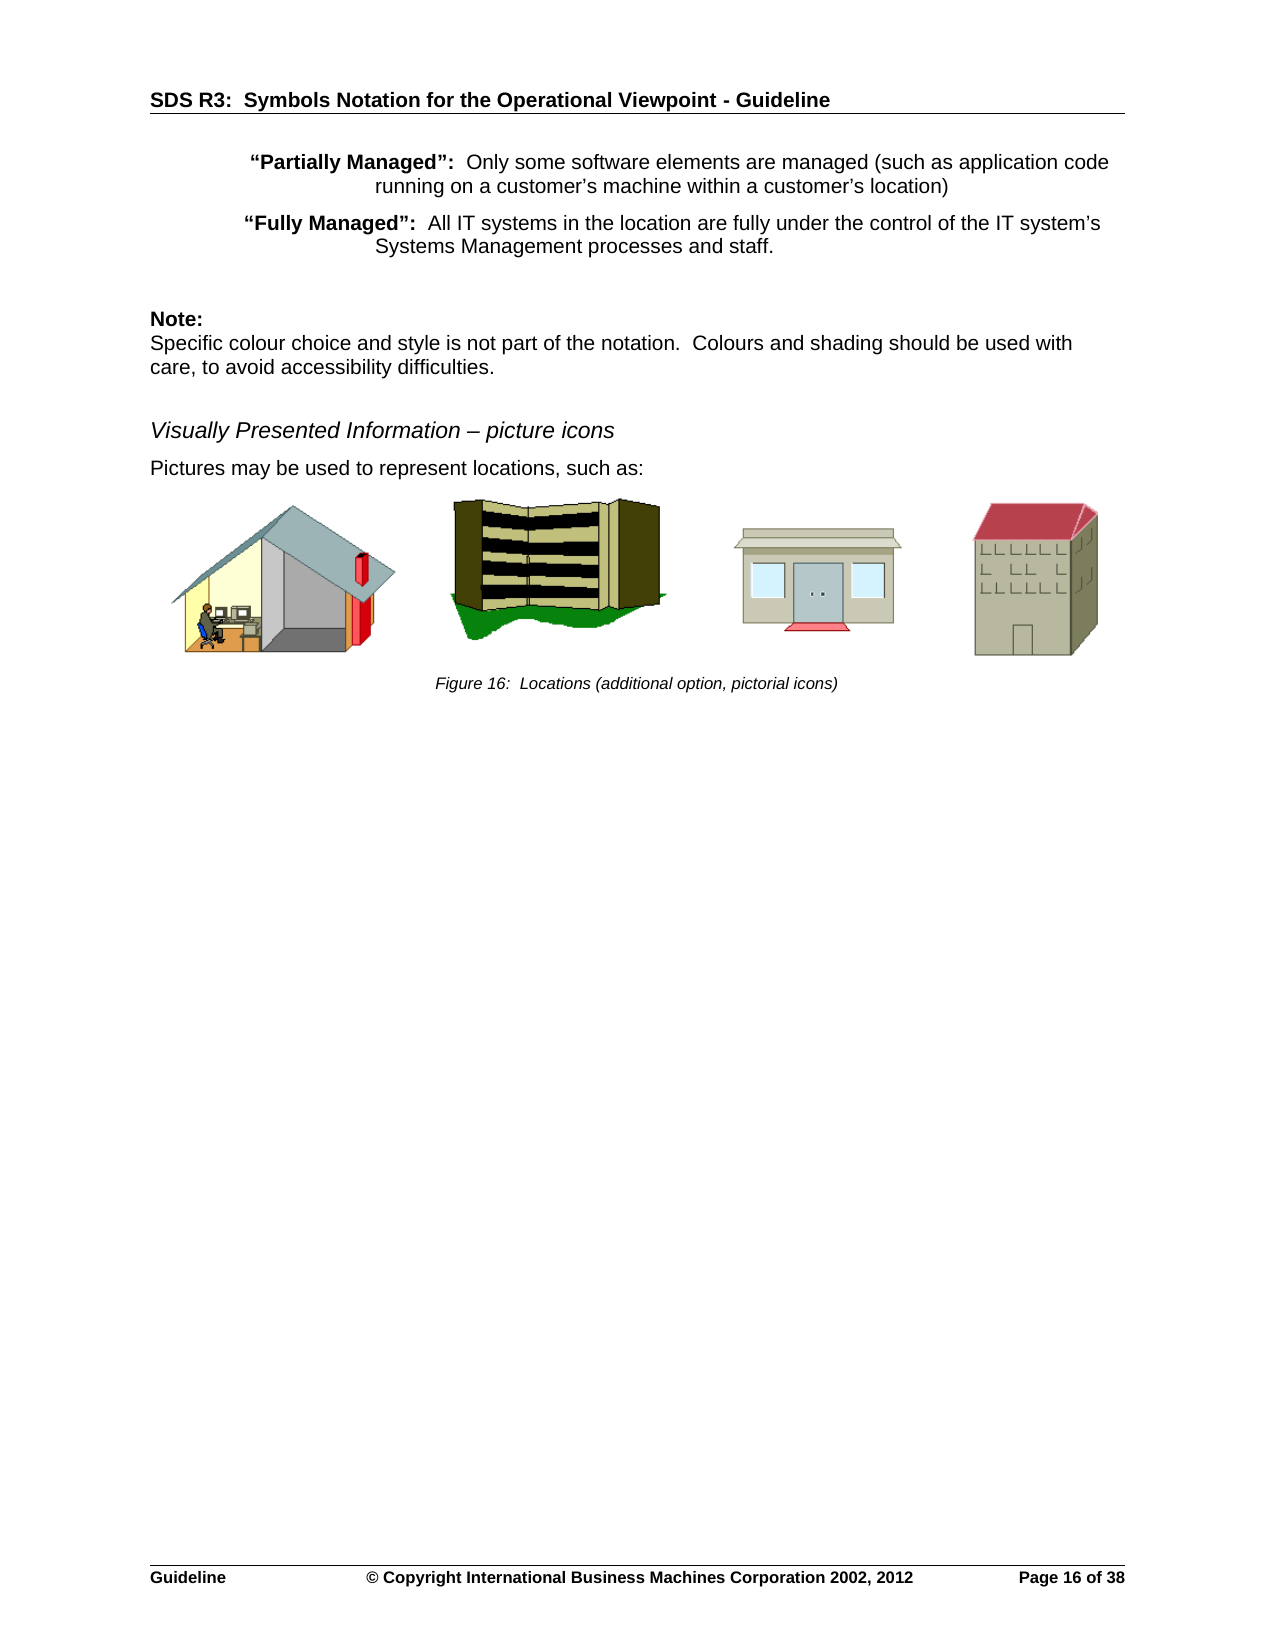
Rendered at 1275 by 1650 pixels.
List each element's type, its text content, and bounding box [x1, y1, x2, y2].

text Figure 16: Locations (additional option, pictorial icons) [150, 674, 1125, 693]
text Pictures may be used to represent locations, such as: [150, 456, 1125, 479]
text “Partially Managed”: Only some software elements are managed (such as application code running on a customer’s machine within a customer’s location) [244, 150, 1125, 198]
text Note: Specific colour choice and style is not part of the notation. Colours and shading should be used with care, to avoid accessibility difficulties. [150, 307, 1125, 379]
picture [167, 493, 1108, 660]
subtitle Visually Presented Information – picture icons [150, 417, 1125, 443]
text “Fully Managed”: All IT systems in the location are fully under the control of the IT system’s Systems Management processes and staff. [244, 210, 1125, 258]
